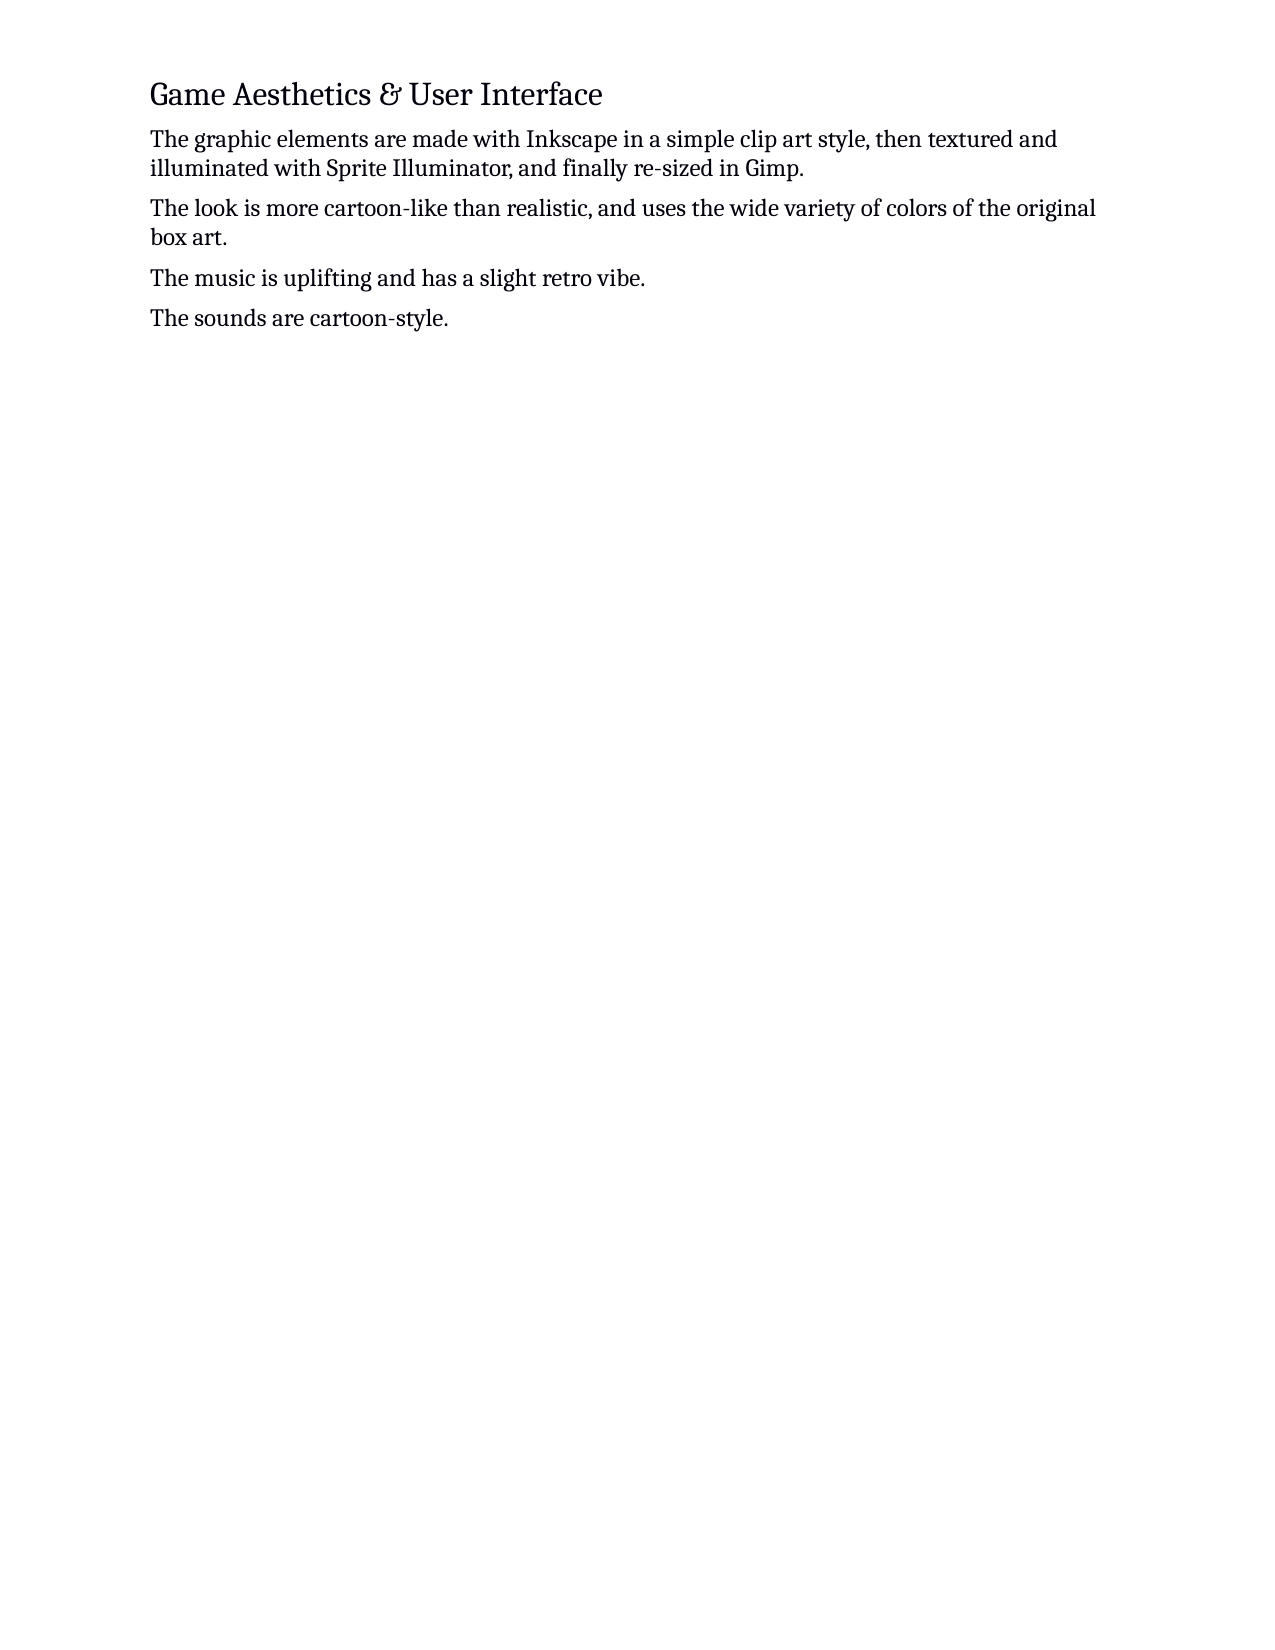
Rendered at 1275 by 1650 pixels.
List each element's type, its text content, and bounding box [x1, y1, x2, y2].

text The look is more cartoon-like than realistic, and uses the wide variety of colors of the original box art. [150, 194, 1125, 252]
text The graphic elements are made with Inkscape in a simple clip art style, then textured and illuminated with Sprite Illuminator, and finally re-sized in Gimp. [150, 125, 1125, 183]
subtitle Game Aesthetics & User Interface [150, 75, 1125, 113]
text The sounds are cartoon-style. [150, 304, 1125, 333]
text The music is uplifting and has a slight retro vibe. [150, 264, 1125, 292]
